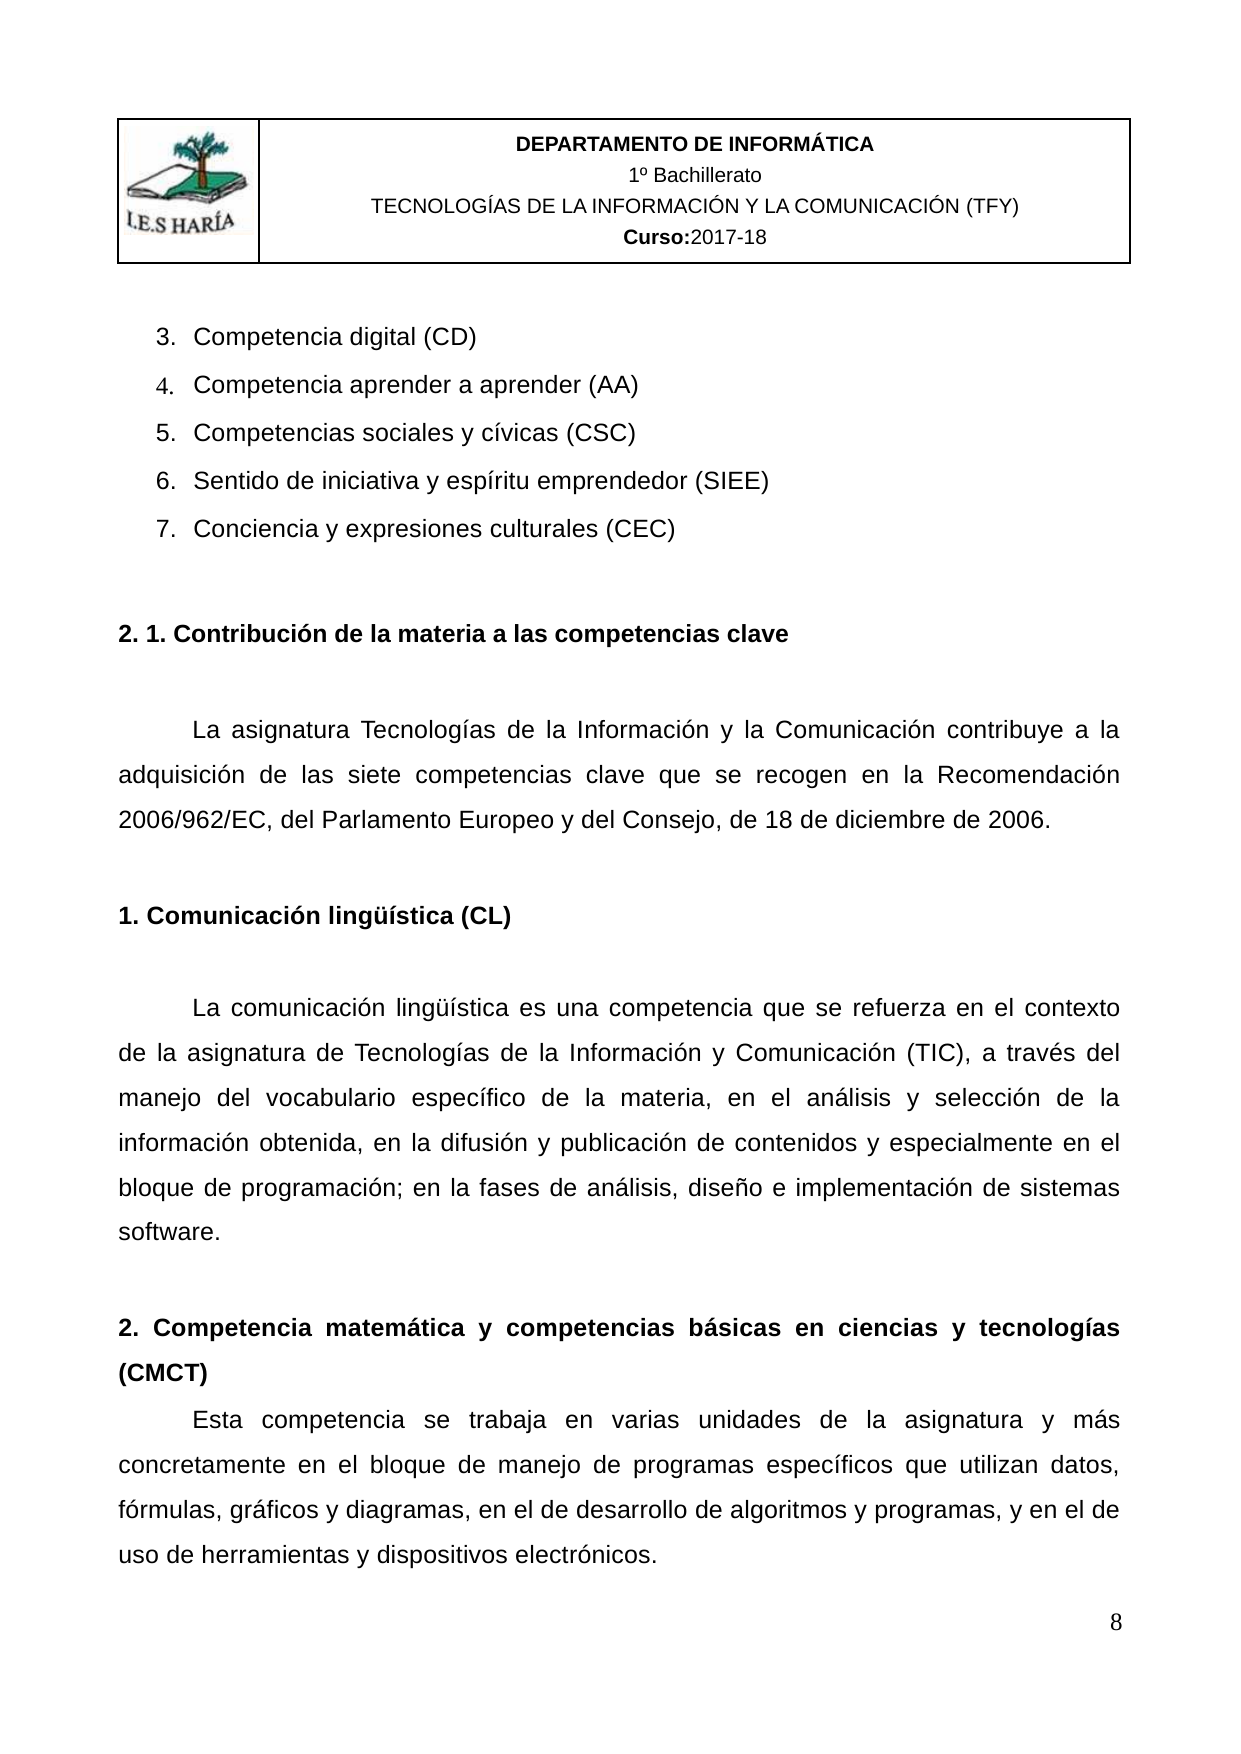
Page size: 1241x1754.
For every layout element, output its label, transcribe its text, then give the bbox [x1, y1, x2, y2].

list Competencia digital (CD) [156, 322, 1122, 352]
list Conciencia y expresiones culturales (CEC) [156, 513, 1122, 543]
subtitle 2. 1. Contribución de la materia a las competencias clave [118, 619, 1122, 647]
text 2. Competencia matemática y competencias básicas en ciencias y tecnologías (CMCT) [118, 1313, 1122, 1388]
text La comunicación lingüística es una competencia que se refuerza en el contexto de la asignatura de Tecnologías de la Información y Comunicación (TIC), a través del manejo del vocabulario específico de la materia, en el análisis y selección de la información obtenida, en la difusión y publicación de contenidos y especialmente en el bloque de programación; en la fases de análisis, diseño e implementación de sistemas software. [118, 993, 1122, 1247]
text 1. Comunicación lingüística (CL) [118, 901, 1122, 931]
text Esta competencia se trabaja en varias unidades de la asignatura y más concretamente en el bloque de manejo de programas específicos que utilizan datos, fórmulas, gráficos y diagramas, en el de desarrollo de algoritmos y programas, y en el de uso de herramientas y dispositivos electrónicos. [118, 1406, 1122, 1570]
list Competencias sociales y cívicas (CSC) [156, 418, 1122, 448]
list Sentido de iniciativa y espíritu emprendedor (SIEE) [156, 466, 1122, 496]
list Competencia aprender a aprender (AA) [156, 370, 1122, 400]
text La asignatura Tecnologías de la Información y la Comunicación contribuye a la adquisición de las siete competencias clave que se recogen en la Recomendación 2006/962/EC, del Parlamento Europeo y del Consejo, de 18 de diciembre de 2006. [118, 716, 1122, 835]
picture [123, 126, 254, 235]
